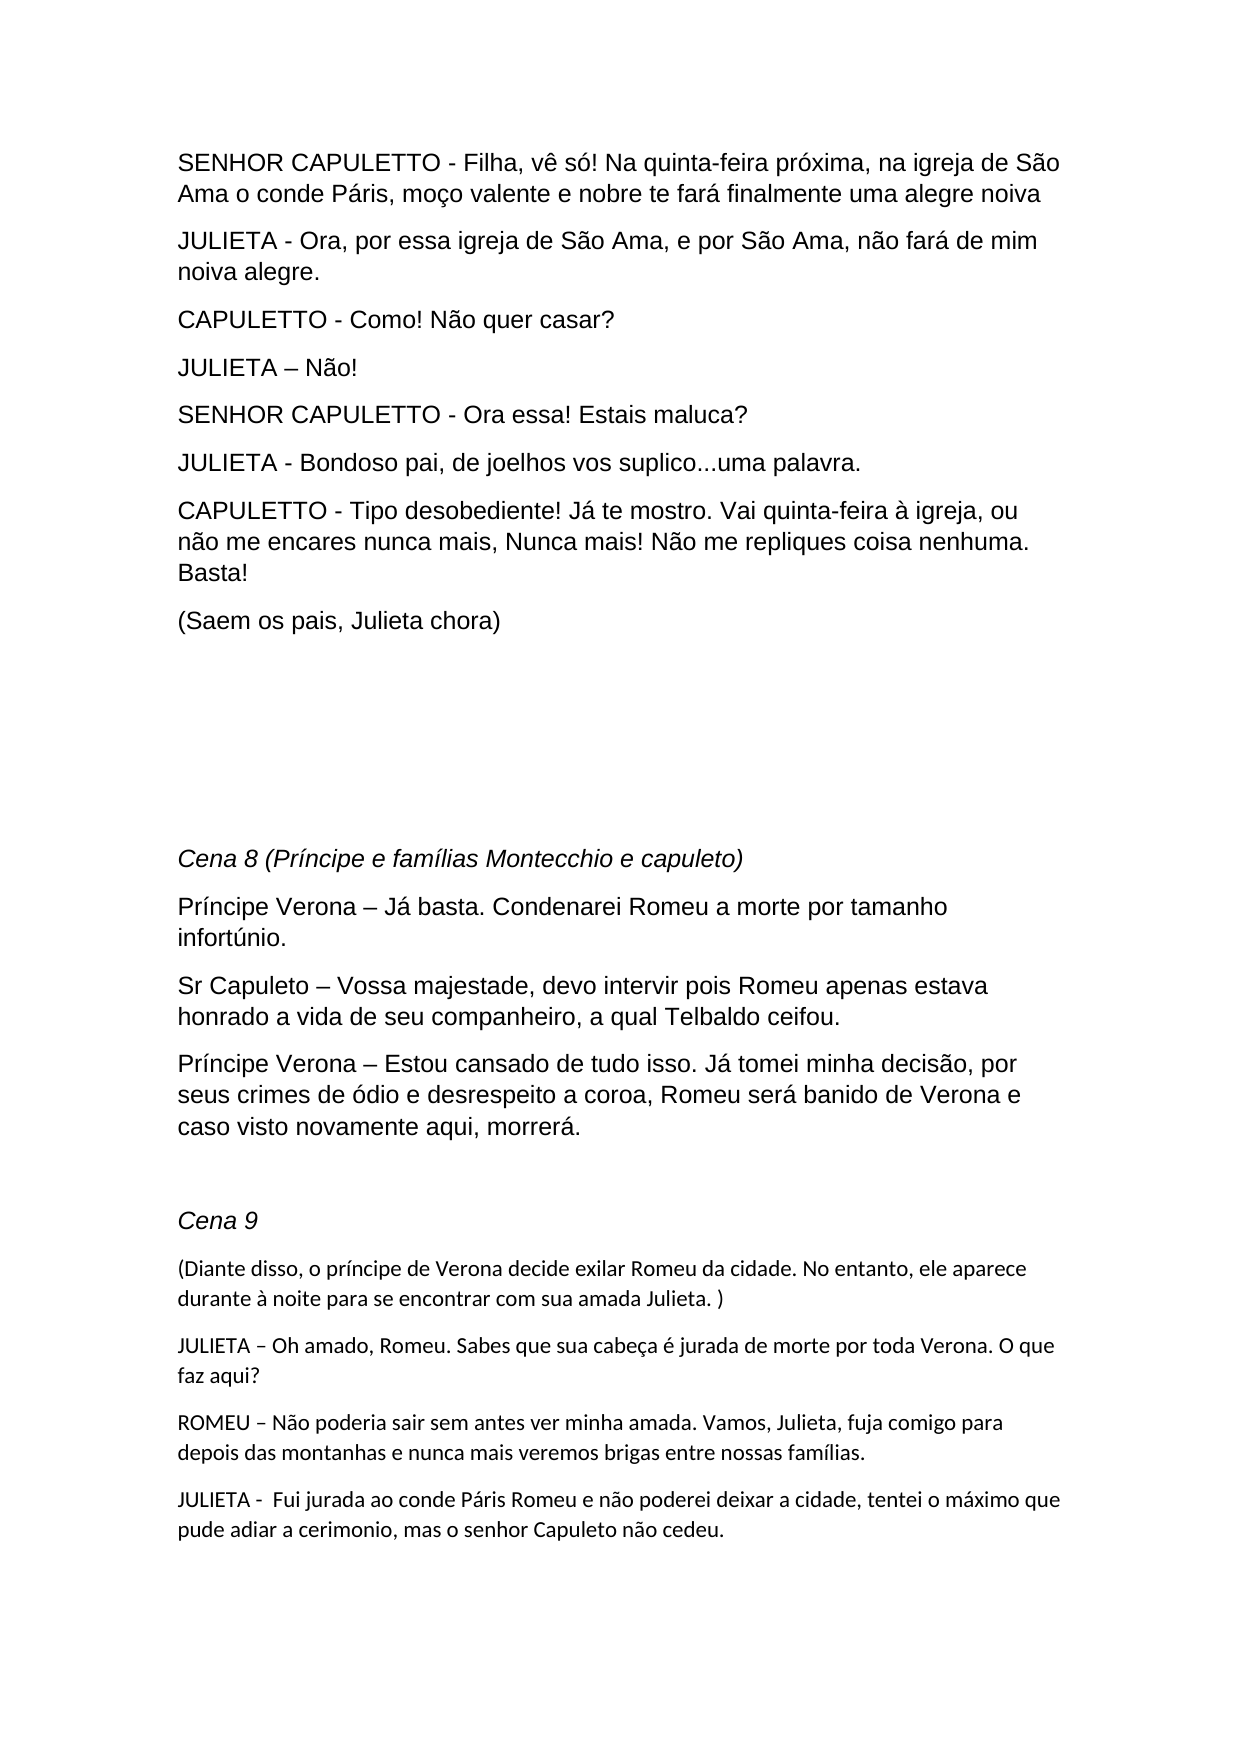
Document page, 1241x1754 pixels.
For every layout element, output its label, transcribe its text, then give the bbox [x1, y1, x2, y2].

text JULIETA - Bondoso pai, de joelhos vos suplico...uma palavra. [177, 448, 1063, 477]
text ROMEU – Não poderia sair sem antes ver minha amada. Vamos, Julieta, fuja comigo para depois das montanhas e nunca mais veremos brigas entre nossas famílias. [177, 1408, 1063, 1466]
text JULIETA - Ora, por essa igreja de São Ama, e por São Ama, não fará de mim noiva alegre. [177, 226, 1063, 286]
text JULIETA – Oh amado, Romeu. Sabes que sua cabeça é jurada de morte por toda Verona. O que faz aqui? [177, 1331, 1063, 1389]
text SENHOR CAPULETTO - Filha, vê só! Na quinta-feira próxima, na igreja de São Ama o conde Páris, moço valente e nobre te fará finalmente uma alegre noiva [177, 148, 1063, 207]
text Príncipe Verona – Estou cansado de tudo isso. Já tomei minha decisão, por seus crimes de ódio e desrespeito a coroa, Romeu será banido de Verona e caso visto novamente aqui, morrerá. [177, 1049, 1063, 1140]
text CAPULETTO - Como! Não quer casar? [177, 305, 1063, 334]
text Cena 9 [177, 1206, 1063, 1235]
text (Diante disso, o príncipe de Verona decide exilar Romeu da cidade. No entanto, ele aparece durante à noite para se encontrar com sua amada Julieta. ) [177, 1254, 1063, 1312]
text JULIETA - Fui jurada ao conde Páris Romeu e não poderei deixar a cidade, tentei o máximo que pude adiar a cerimonio, mas o senhor Capuleto não cedeu. [177, 1485, 1063, 1543]
text JULIETA – Não! [177, 353, 1063, 382]
text Cena 8 (Príncipe e famílias Montecchio e capuleto) [177, 844, 1063, 873]
text Sr Capuleto – Vossa majestade, devo intervir pois Romeu apenas estava honrado a vida de seu companheiro, a qual Telbaldo ceifou. [177, 971, 1063, 1031]
text Príncipe Verona – Já basta. Condenarei Romeu a morte por tamanho infortúnio. [177, 892, 1063, 952]
text (Saem os pais, Julieta chora) [177, 606, 1063, 634]
text CAPULETTO - Tipo desobediente! Já te mostro. Vai quinta-feira à igreja, ou não me encares nunca mais, Nunca mais! Não me repliques coisa nenhuma. Basta! [177, 496, 1063, 587]
text SENHOR CAPULETTO - Ora essa! Estais maluca? [177, 401, 1063, 429]
